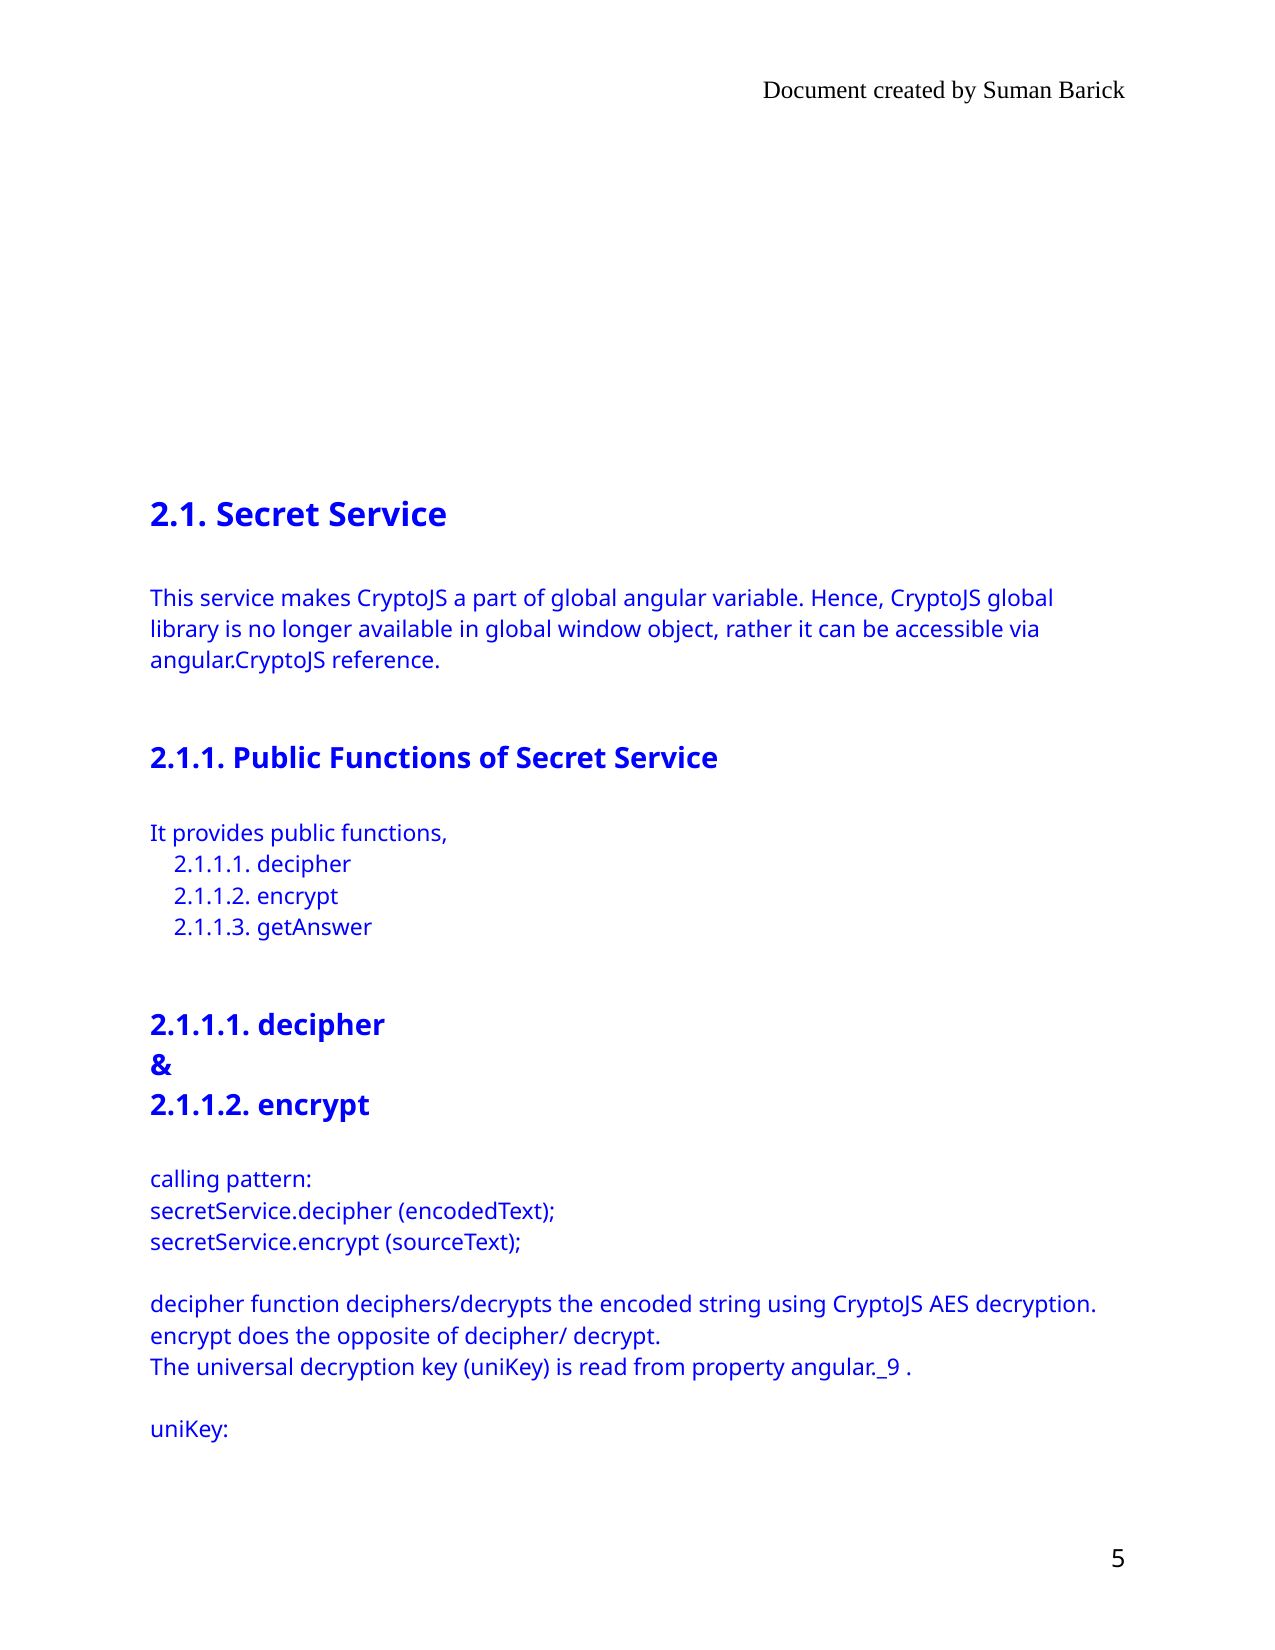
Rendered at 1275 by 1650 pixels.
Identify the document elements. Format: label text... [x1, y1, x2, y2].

text & [150, 1044, 1125, 1084]
text calling pattern: [150, 1163, 1125, 1194]
text secretService.decipher (encodedText); [150, 1194, 1125, 1226]
text 2.1.1.2. encrypt [150, 1084, 1125, 1124]
text 2.1.1.2. encrypt [150, 879, 1125, 911]
text 2.1.1.1. decipher [150, 1004, 1125, 1044]
text 2.1.1.1. decipher [150, 848, 1125, 879]
text 2.1.1. Public Functions of Secret Service [150, 738, 1125, 777]
text 2.1. Secret Service [150, 491, 1125, 536]
text uniKey: [150, 1413, 1125, 1444]
text It provides public functions, [150, 817, 1125, 848]
text This service makes CryptoJS a part of global angular variable. Hence, CryptoJS global library is no longer available in global window object, rather it can be accessible via angular.CryptoJS reference. [150, 581, 1125, 675]
text The universal decryption key (uniKey) is read from property angular._9 . [150, 1351, 1125, 1382]
text secretService.encrypt (sourceText); [150, 1226, 1125, 1257]
text 2.1.1.3. getAnswer [150, 911, 1125, 942]
text decipher function deciphers/decrypts the encoded string using CryptoJS AES decryption. encrypt does the opposite of decipher/ decrypt. [150, 1288, 1125, 1351]
